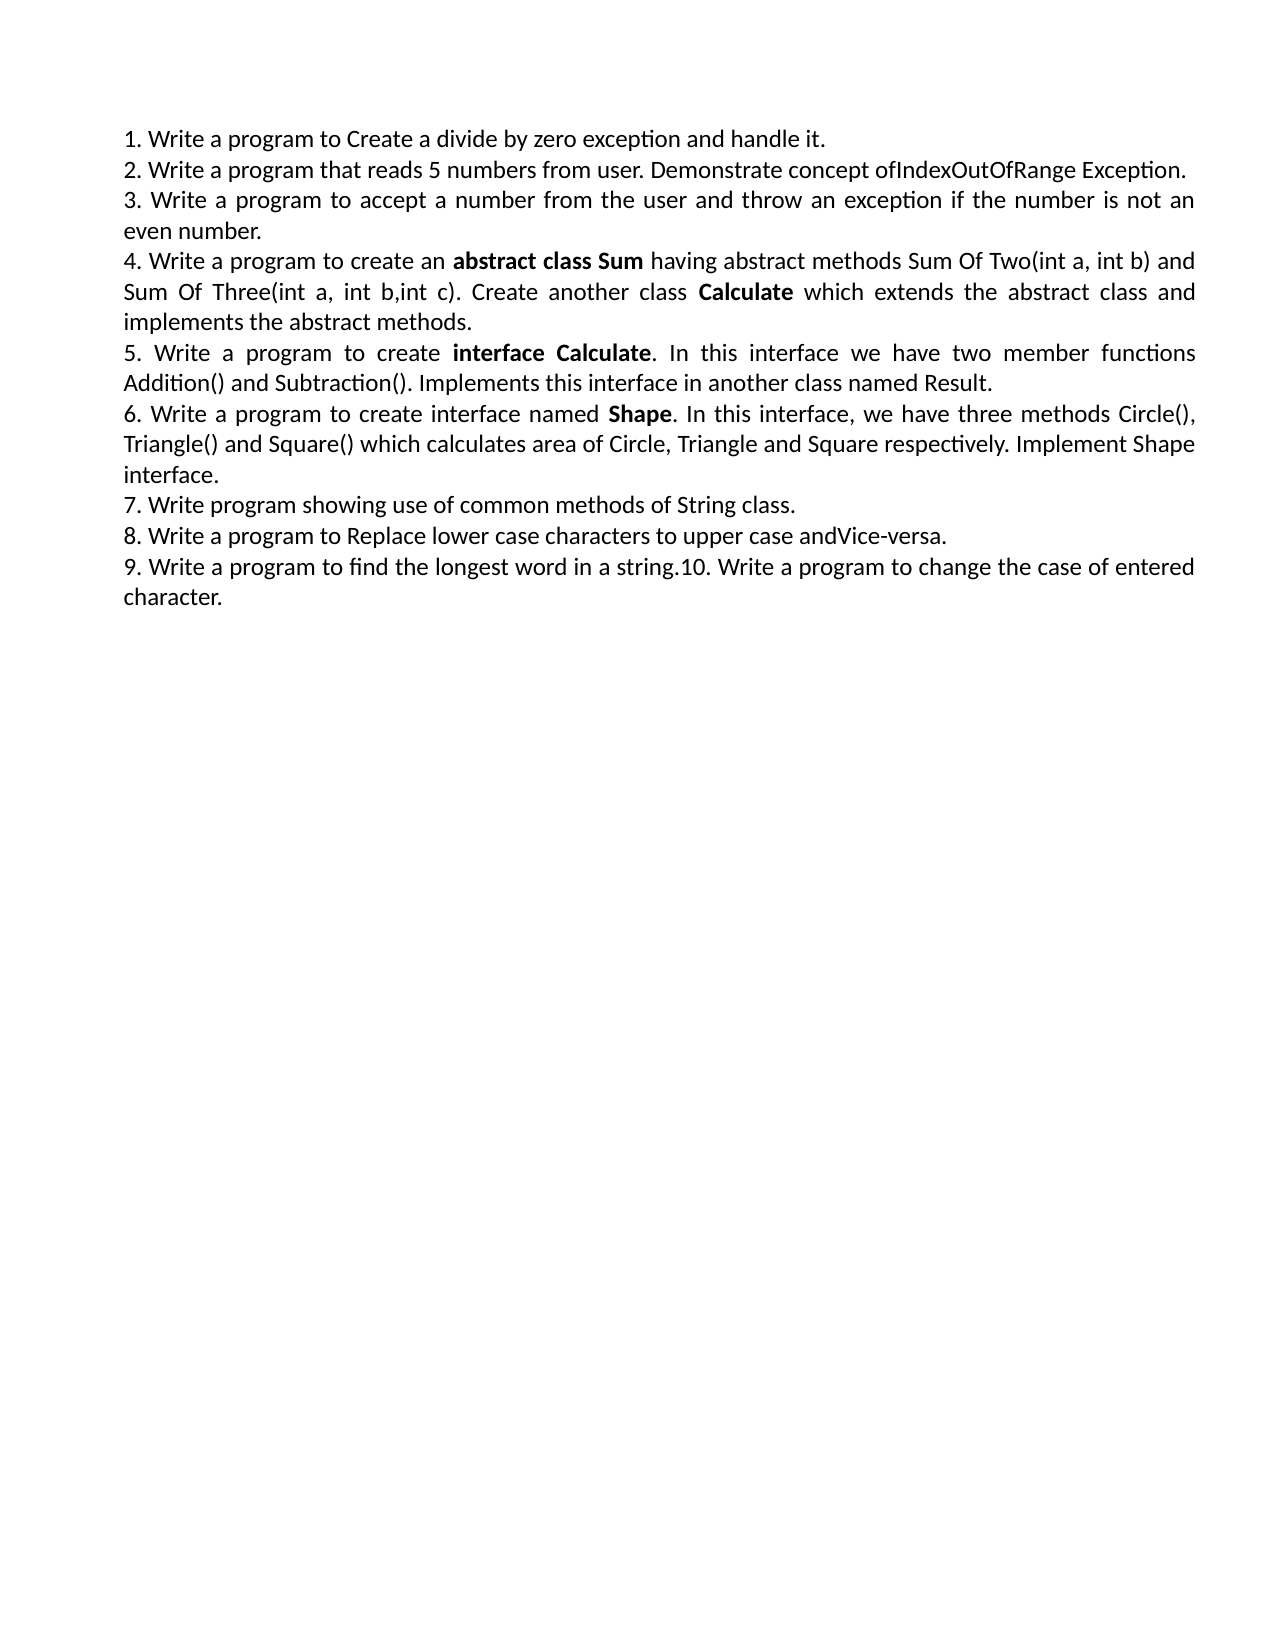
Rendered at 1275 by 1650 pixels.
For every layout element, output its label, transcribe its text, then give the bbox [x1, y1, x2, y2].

table_header 1. Write a program to Create a divide by zero exception and handle it. 2. Write a program that reads 5 numbers from user. Demonstrate concept ofIndexOutOfRange Exception. 3. Write a program to accept a number from the user and throw an exception if the number is not an even number. 4. Write a program to create an abstract class Sum having abstract methods Sum Of Two(int a, int b) and Sum Of Three(int a, int b,int c). Create another class Calculate which extends the abstract class and implements the abstract methods. 5. Write a program to create interface Calculate. In this interface we have two member functions Addition() and Subtraction(). Implements this interface in another class named Result. 6. Write a program to create interface named Shape. In this interface, we have three methods Circle(), Triangle() and Square() which calculates area of Circle, Triangle and Square respectively. Implement Shape interface. 7. Write program showing use of common methods of String class. 8. Write a program to Replace lower case characters to upper case andVice-versa. 9. Write a program to find the longest word in a string.10. Write a program to change the case of entered character. [118, 118, 1202, 617]
